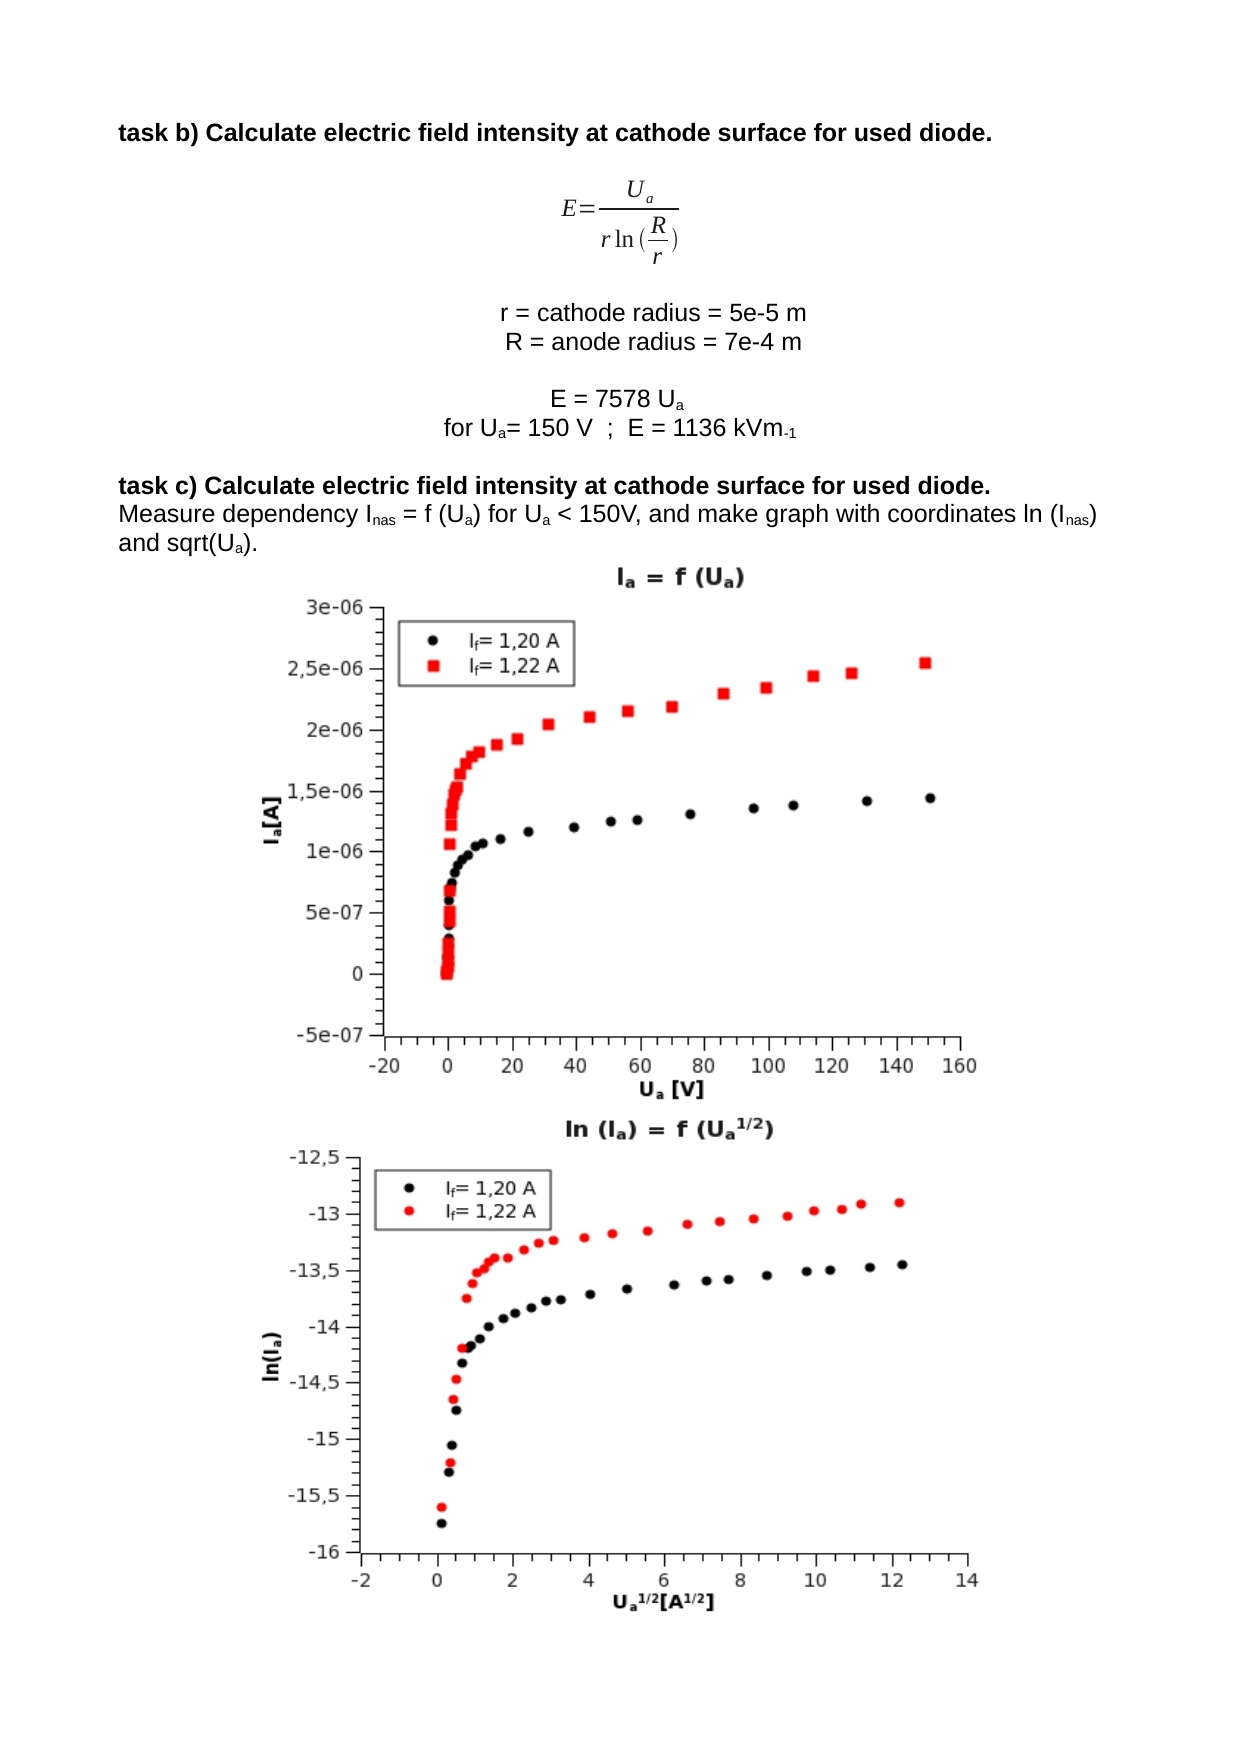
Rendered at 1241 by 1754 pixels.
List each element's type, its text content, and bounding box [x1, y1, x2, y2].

text for Ua= 150 V ; E = 1136 kVm-1 [118, 413, 1122, 442]
text R = anode radius = 7e-4 m [118, 327, 1122, 356]
picture [252, 557, 988, 1622]
text r = cathode radius = 5e-5 m [118, 298, 1122, 327]
text task c) Calculate electric field intensity at cathode surface for used diode. [118, 471, 1122, 499]
text task b) Calculate electric field intensity at cathode surface for used diode. [118, 118, 1122, 147]
text E = 7578 Ua [118, 384, 1122, 413]
text Measure dependency Inas = f (Ua) for Ua < 150V, and make graph with coordinates ln (Inas) and sqrt(Ua). [118, 499, 1122, 557]
